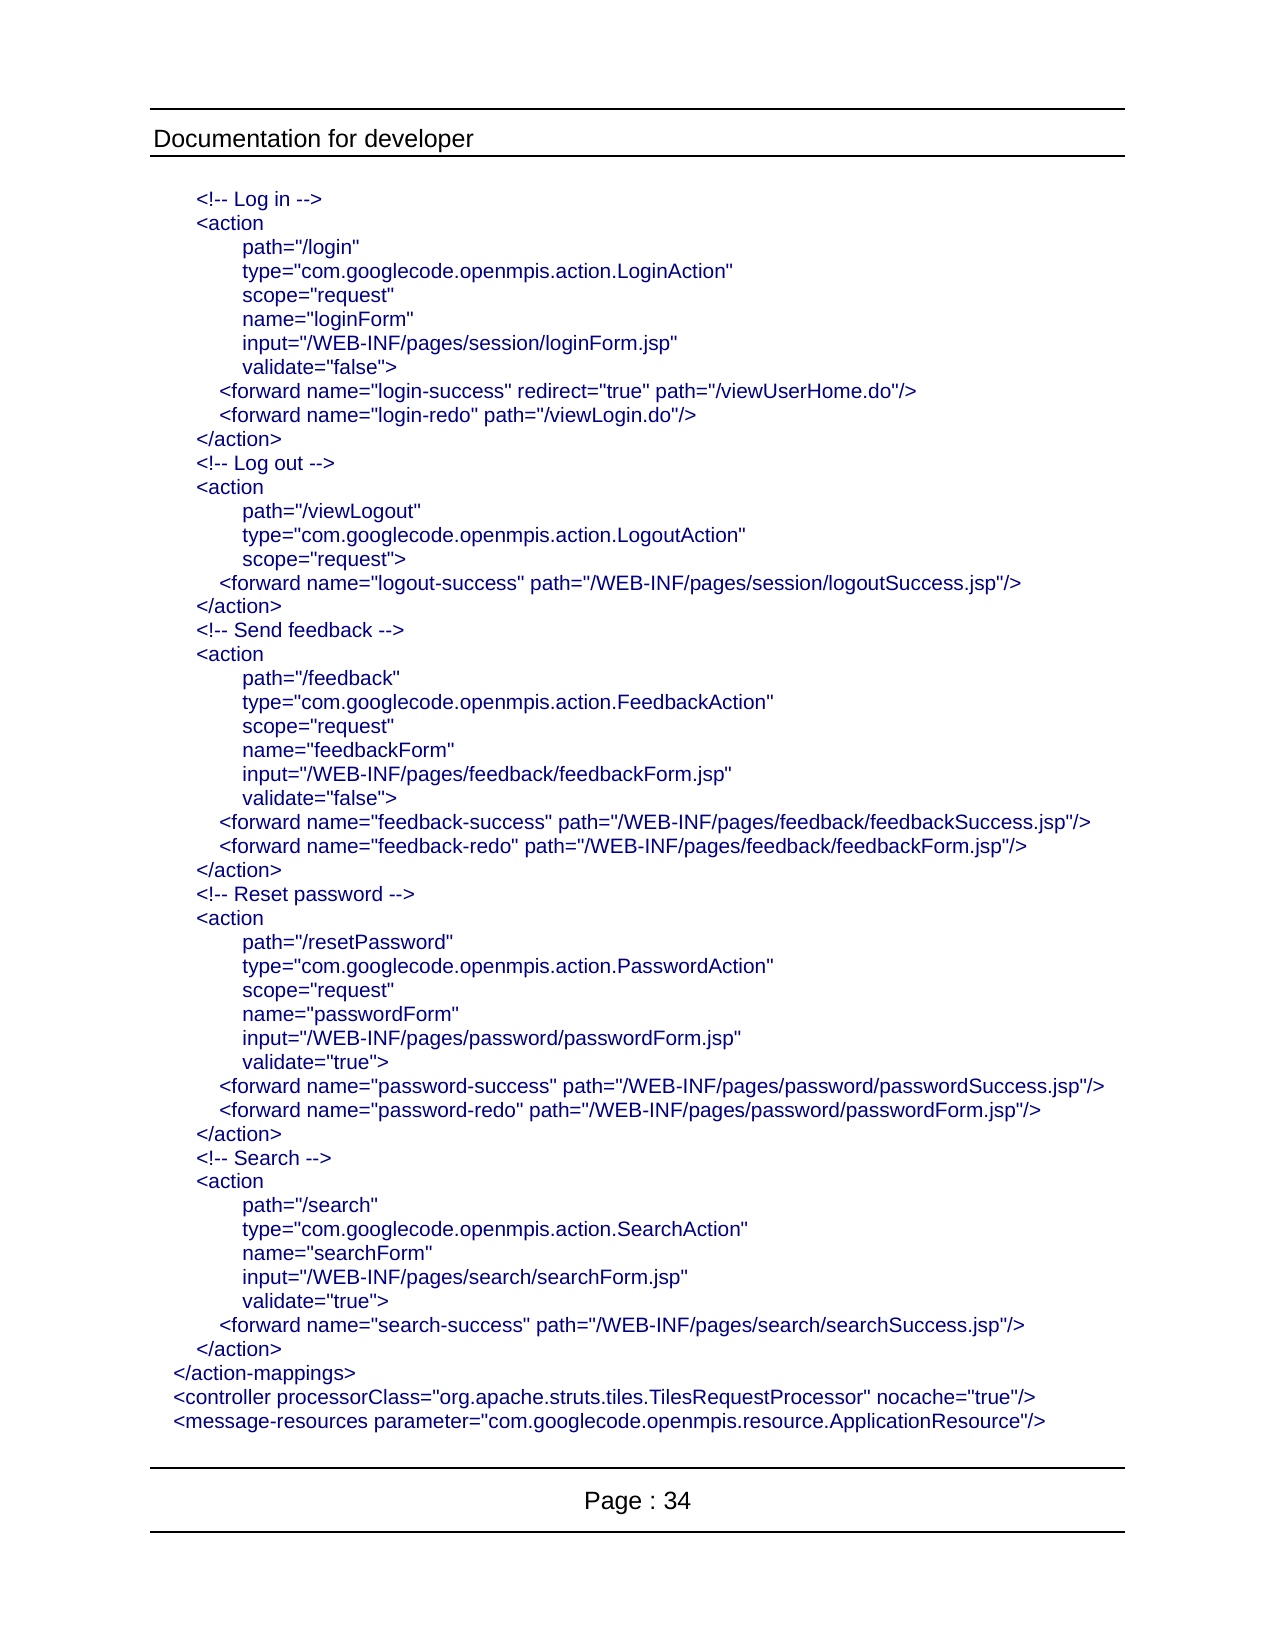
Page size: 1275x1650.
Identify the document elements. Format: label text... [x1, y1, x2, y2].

text validate="false"> [150, 786, 1125, 810]
text name="searchForm" [150, 1241, 1125, 1265]
text scope="request"> [150, 546, 1125, 570]
text <!-- Search --> [150, 1145, 1125, 1169]
text <!-- Send feedback --> [150, 618, 1125, 642]
text path="/search" [150, 1193, 1125, 1217]
text <forward name="logout-success" path="/WEB-INF/pages/session/logoutSuccess.jsp"/> [150, 570, 1125, 594]
text validate="false"> [150, 355, 1125, 379]
text </action> [150, 594, 1125, 618]
text path="/viewLogout" [150, 498, 1125, 522]
text <forward name="password-redo" path="/WEB-INF/pages/password/passwordForm.jsp"/> [150, 1097, 1125, 1121]
text type="com.googlecode.openmpis.action.FeedbackAction" [150, 690, 1125, 714]
text input="/WEB-INF/pages/feedback/feedbackForm.jsp" [150, 762, 1125, 786]
text <action [150, 642, 1125, 666]
text name="passwordForm" [150, 1002, 1125, 1026]
text scope="request" [150, 283, 1125, 307]
text <controller processorClass="org.apache.struts.tiles.TilesRequestProcessor" nocache="true"/> [150, 1385, 1125, 1409]
text <!-- Reset password --> [150, 882, 1125, 906]
text <!-- Log out --> [150, 451, 1125, 474]
text input="/WEB-INF/pages/search/searchForm.jsp" [150, 1265, 1125, 1289]
text </action> [150, 858, 1125, 882]
text type="com.googlecode.openmpis.action.PasswordAction" [150, 954, 1125, 978]
text path="/feedback" [150, 666, 1125, 690]
text path="/resetPassword" [150, 930, 1125, 954]
text <forward name="login-success" redirect="true" path="/viewUserHome.do"/> [150, 379, 1125, 403]
text validate="true"> [150, 1289, 1125, 1313]
text input="/WEB-INF/pages/session/loginForm.jsp" [150, 331, 1125, 355]
text <forward name="password-success" path="/WEB-INF/pages/password/passwordSuccess.jsp"/> [150, 1073, 1125, 1097]
text validate="true"> [150, 1049, 1125, 1073]
text name="loginForm" [150, 307, 1125, 331]
text <forward name="search-success" path="/WEB-INF/pages/search/searchSuccess.jsp"/> [150, 1313, 1125, 1337]
text </action-mappings> [150, 1361, 1125, 1385]
text type="com.googlecode.openmpis.action.SearchAction" [150, 1217, 1125, 1241]
text </action> [150, 1121, 1125, 1145]
text type="com.googlecode.openmpis.action.LoginAction" [150, 259, 1125, 283]
text <action [150, 474, 1125, 498]
text <forward name="login-redo" path="/viewLogin.do"/> [150, 403, 1125, 427]
text </action> [150, 1337, 1125, 1361]
text scope="request" [150, 714, 1125, 738]
text <action [150, 906, 1125, 930]
text <!-- Log in --> [150, 187, 1125, 211]
text input="/WEB-INF/pages/password/passwordForm.jsp" [150, 1026, 1125, 1049]
text </action> [150, 427, 1125, 451]
text path="/login" [150, 235, 1125, 259]
text scope="request" [150, 978, 1125, 1002]
text <action [150, 1169, 1125, 1193]
text <action [150, 211, 1125, 235]
text <message-resources parameter="com.googlecode.openmpis.resource.ApplicationResource"/> [150, 1409, 1125, 1433]
text <forward name="feedback-success" path="/WEB-INF/pages/feedback/feedbackSuccess.jsp"/> [150, 810, 1125, 834]
text name="feedbackForm" [150, 738, 1125, 762]
text type="com.googlecode.openmpis.action.LogoutAction" [150, 522, 1125, 546]
text <forward name="feedback-redo" path="/WEB-INF/pages/feedback/feedbackForm.jsp"/> [150, 834, 1125, 858]
